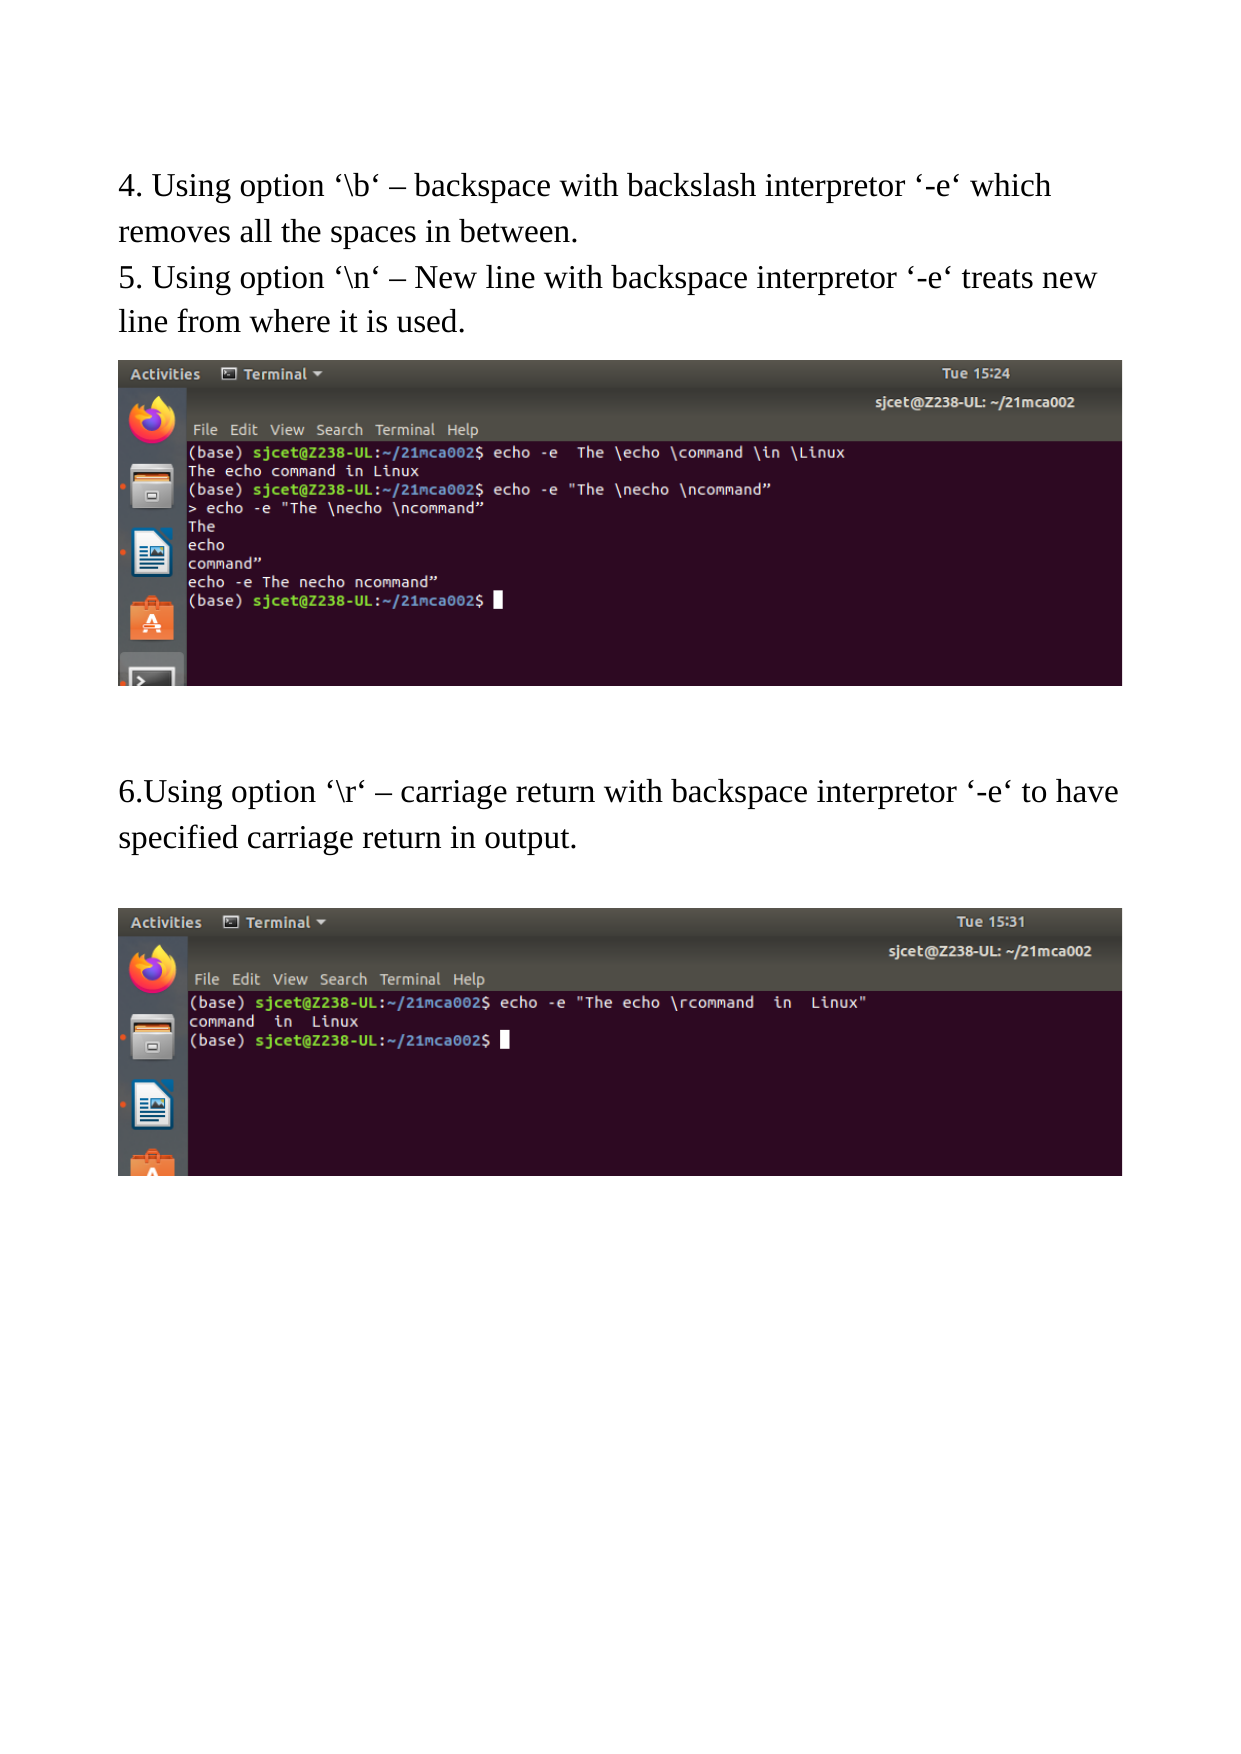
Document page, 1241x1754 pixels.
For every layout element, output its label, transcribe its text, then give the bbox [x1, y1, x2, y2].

text 6.Using option ‘\r‘ – carriage return with backspace interpretor ‘-e‘ to have specified carriage return in output. [118, 771, 1122, 855]
text 5. Using option ‘\n‘ – New line with backspace interpretor ‘-e‘ treats new line from where it is used. [118, 258, 1122, 340]
picture [118, 360, 1123, 686]
picture [118, 908, 1123, 1176]
text 4. Using option ‘\b‘ – backspace with backslash interpretor ‘-e‘ which removes all the spaces in between. [118, 166, 1122, 250]
